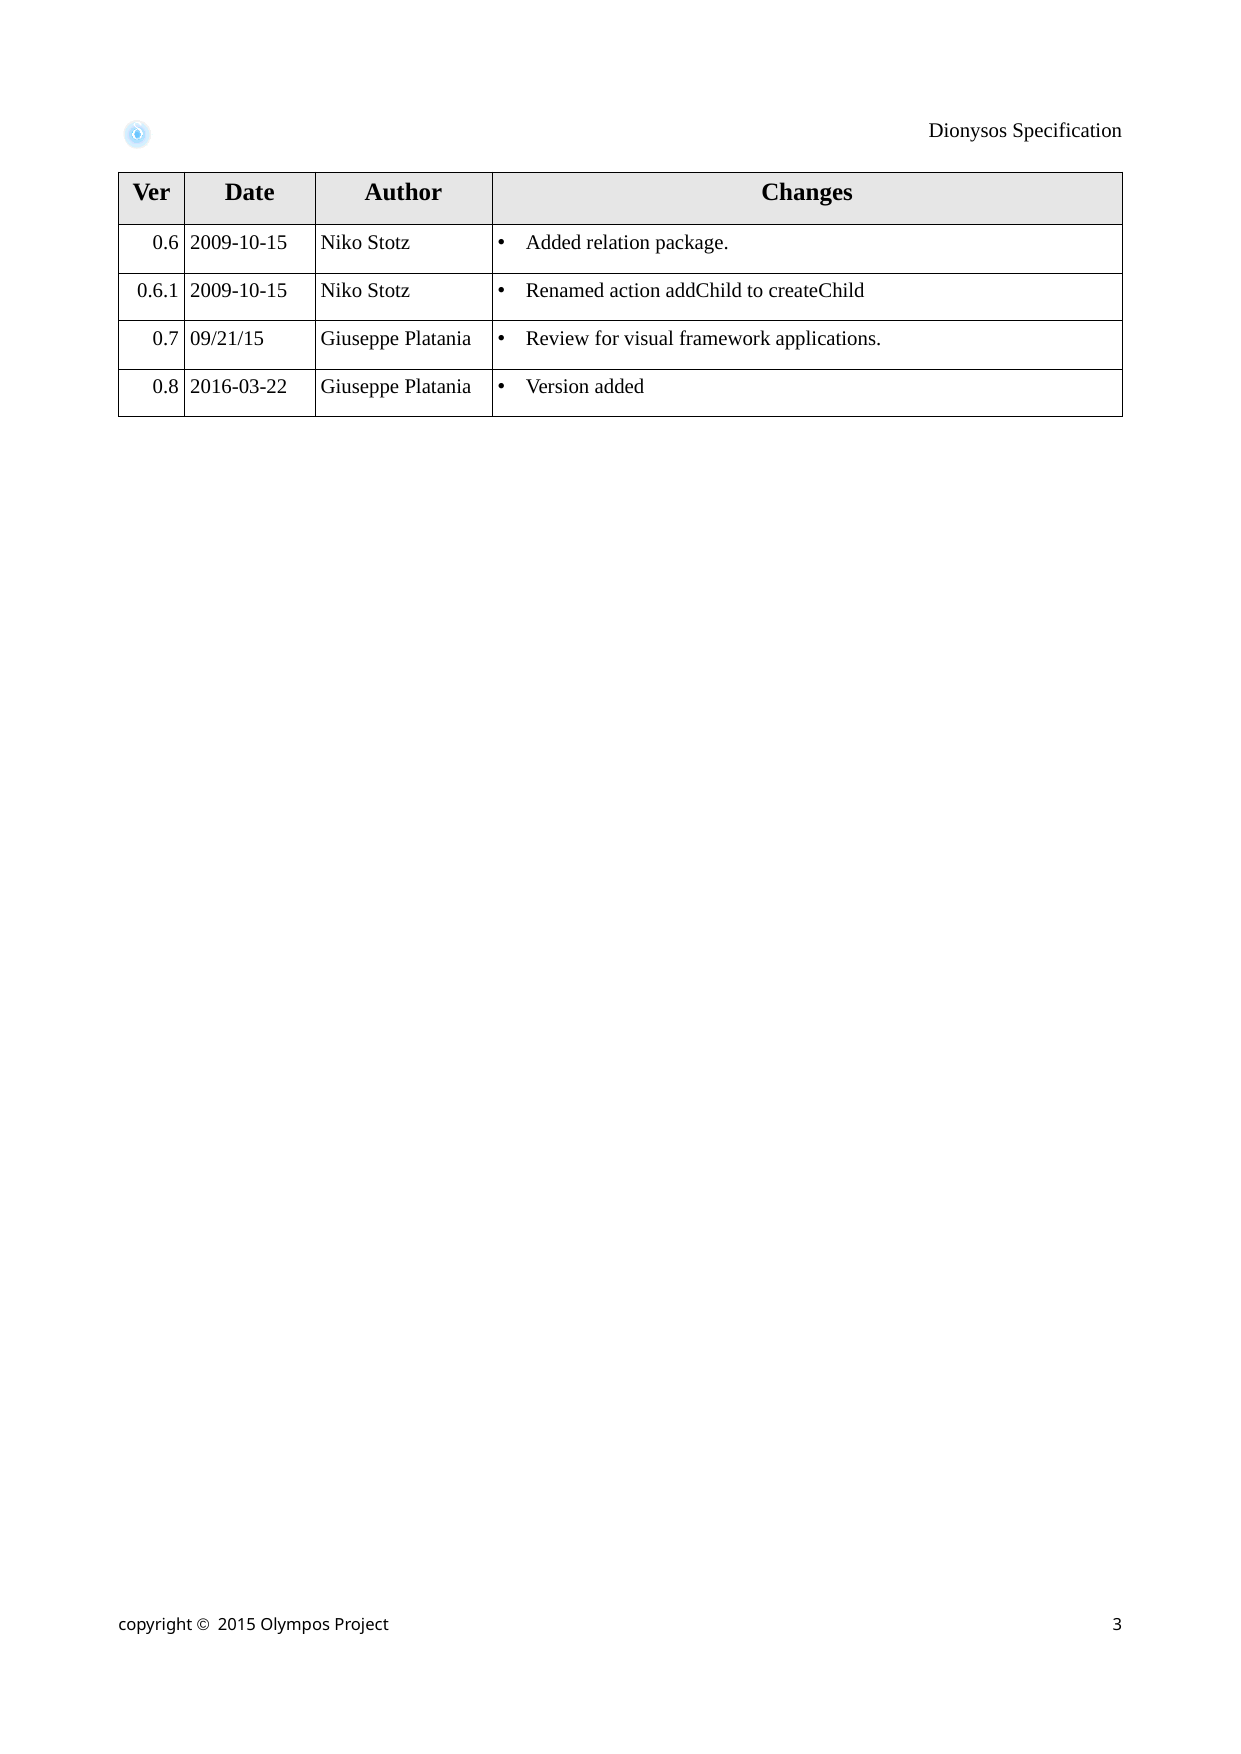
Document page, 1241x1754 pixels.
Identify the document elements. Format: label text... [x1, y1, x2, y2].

table_cell Version added [493, 370, 1122, 416]
table_cell Added relation package. [493, 225, 1122, 272]
table_cell 0.6.1 [119, 274, 184, 320]
table_cell Review for visual framework applications. [493, 321, 1122, 368]
table_cell Giuseppe Platania [316, 321, 492, 368]
table_header Date [185, 173, 315, 224]
table_cell Giuseppe Platania [316, 370, 492, 416]
table_cell 0.6 [119, 225, 184, 272]
table_cell Niko Stotz [316, 274, 492, 320]
table_header Author [316, 173, 492, 224]
table_cell 0.7 [119, 321, 184, 368]
table_cell 09/21/15 [185, 321, 315, 368]
table_header Changes [493, 173, 1122, 224]
table_header Ver [119, 173, 184, 224]
picture [122, 118, 154, 149]
table_cell Renamed action addChild to createChild [493, 274, 1122, 320]
table_cell 2009-10-15 [185, 274, 315, 320]
table_cell 2009-10-15 [185, 225, 315, 272]
table_cell 0.8 [119, 370, 184, 416]
table_cell Niko Stotz [316, 225, 492, 272]
table_cell 2016-03-22 [185, 370, 315, 416]
